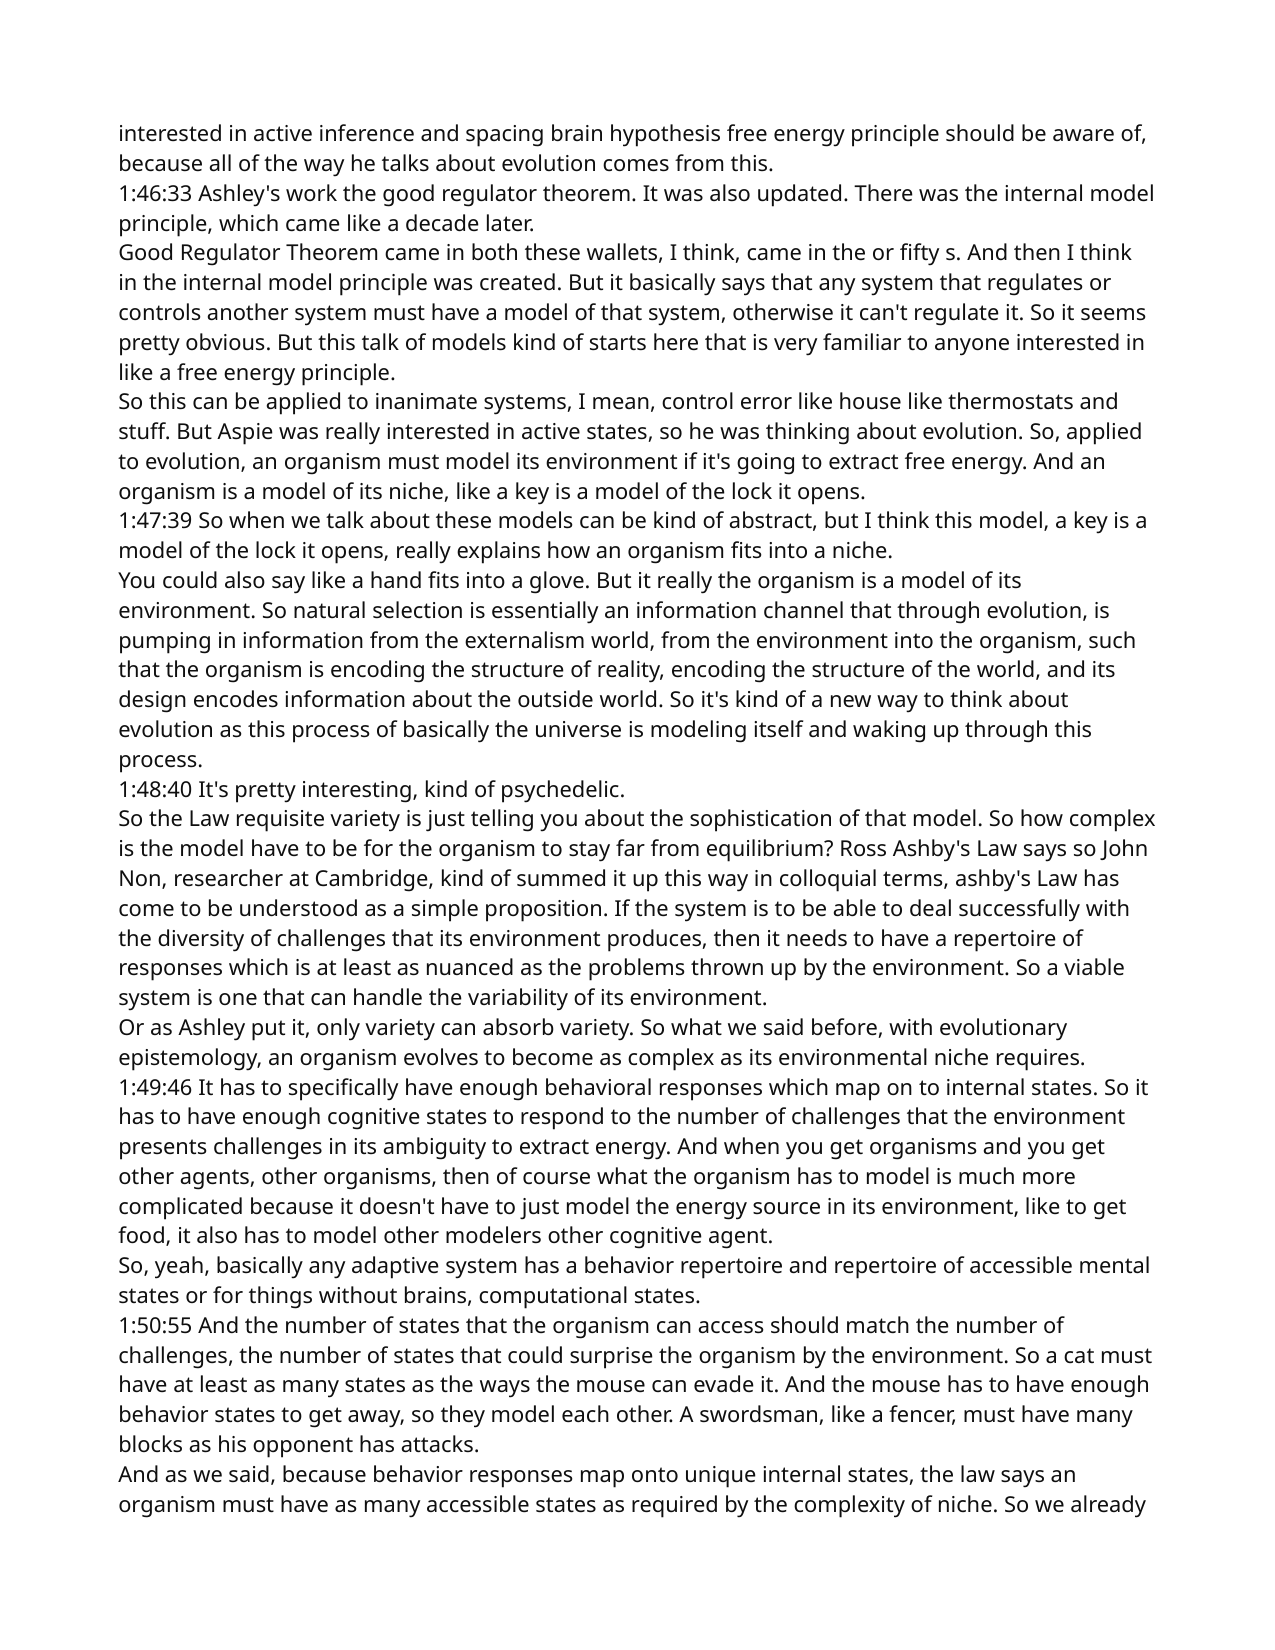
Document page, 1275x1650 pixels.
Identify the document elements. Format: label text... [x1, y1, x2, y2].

text interested in active inference and spacing brain hypothesis free energy principle should be aware of, because all of the way he talks about evolution comes from this. [118, 118, 1157, 178]
text Good Regulator Theorem came in both these wallets, I think, came in the or fifty s. And then I think in the internal model principle was created. But it basically says that any system that regulates or controls another system must have a model of that system, otherwise it can't regulate it. So it seems pretty obvious. But this talk of models kind of starts here that is very familiar to anyone interested in like a free energy principle. [118, 237, 1157, 386]
text 1:46:33 Ashley's work the good regulator theorem. It was also updated. There was the internal model principle, which came like a decade later. [118, 178, 1157, 237]
text You could also say like a hand fits into a glove. But it really the organism is a model of its environment. So natural selection is essentially an information channel that through evolution, is pumping in information from the externalism world, from the environment into the organism, such that the organism is encoding the structure of reality, encoding the structure of the world, and its design encodes information about the outside world. So it's kind of a new way to think about evolution as this process of basically the universe is modeling itself and waking up through this process. [118, 565, 1157, 773]
text 1:50:55 And the number of states that the organism can access should match the number of challenges, the number of states that could surprise the organism by the environment. So a cat must have at least as many states as the ways the mouse can evade it. And the mouse has to have enough behavior states to get away, so they model each other. A swordsman, like a fencer, must have many blocks as his opponent has attacks. [118, 1310, 1157, 1459]
text And as we said, because behavior responses map onto unique internal states, the law says an organism must have as many accessible states as required by the complexity of niche. So we already [118, 1459, 1157, 1518]
text 1:47:39 So when we talk about these models can be kind of abstract, but I think this model, a key is a model of the lock it opens, really explains how an organism fits into a niche. [118, 505, 1157, 565]
text 1:48:40 It's pretty interesting, kind of psychedelic. [118, 773, 1157, 803]
text Or as Ashley put it, only variety can absorb variety. So what we said before, with evolutionary epistemology, an organism evolves to become as complex as its environmental niche requires. [118, 1012, 1157, 1071]
text So this can be applied to inanimate systems, I mean, control error like house like thermostats and stuff. But Aspie was really interested in active states, so he was thinking about evolution. So, applied to evolution, an organism must model its environment if it's going to extract free energy. And an organism is a model of its niche, like a key is a model of the lock it opens. [118, 386, 1157, 505]
text 1:49:46 It has to specifically have enough behavioral responses which map on to internal states. So it has to have enough cognitive states to respond to the number of challenges that the environment presents challenges in its ambiguity to extract energy. And when you get organisms and you get other agents, other organisms, then of course what the organism has to model is much more complicated because it doesn't have to just model the energy source in its environment, like to get food, it also has to model other modelers other cognitive agent. [118, 1071, 1157, 1250]
text So, yeah, basically any adaptive system has a behavior repertoire and repertoire of accessible mental states or for things without brains, computational states. [118, 1250, 1157, 1310]
text So the Law requisite variety is just telling you about the sophistication of that model. So how complex is the model have to be for the organism to stay far from equilibrium? Ross Ashby's Law says so John Non, researcher at Cambridge, kind of summed it up this way in colloquial terms, ashby's Law has come to be understood as a simple proposition. If the system is to be able to deal successfully with the diversity of challenges that its environment produces, then it needs to have a repertoire of responses which is at least as nuanced as the problems thrown up by the environment. So a viable system is one that can handle the variability of its environment. [118, 803, 1157, 1012]
